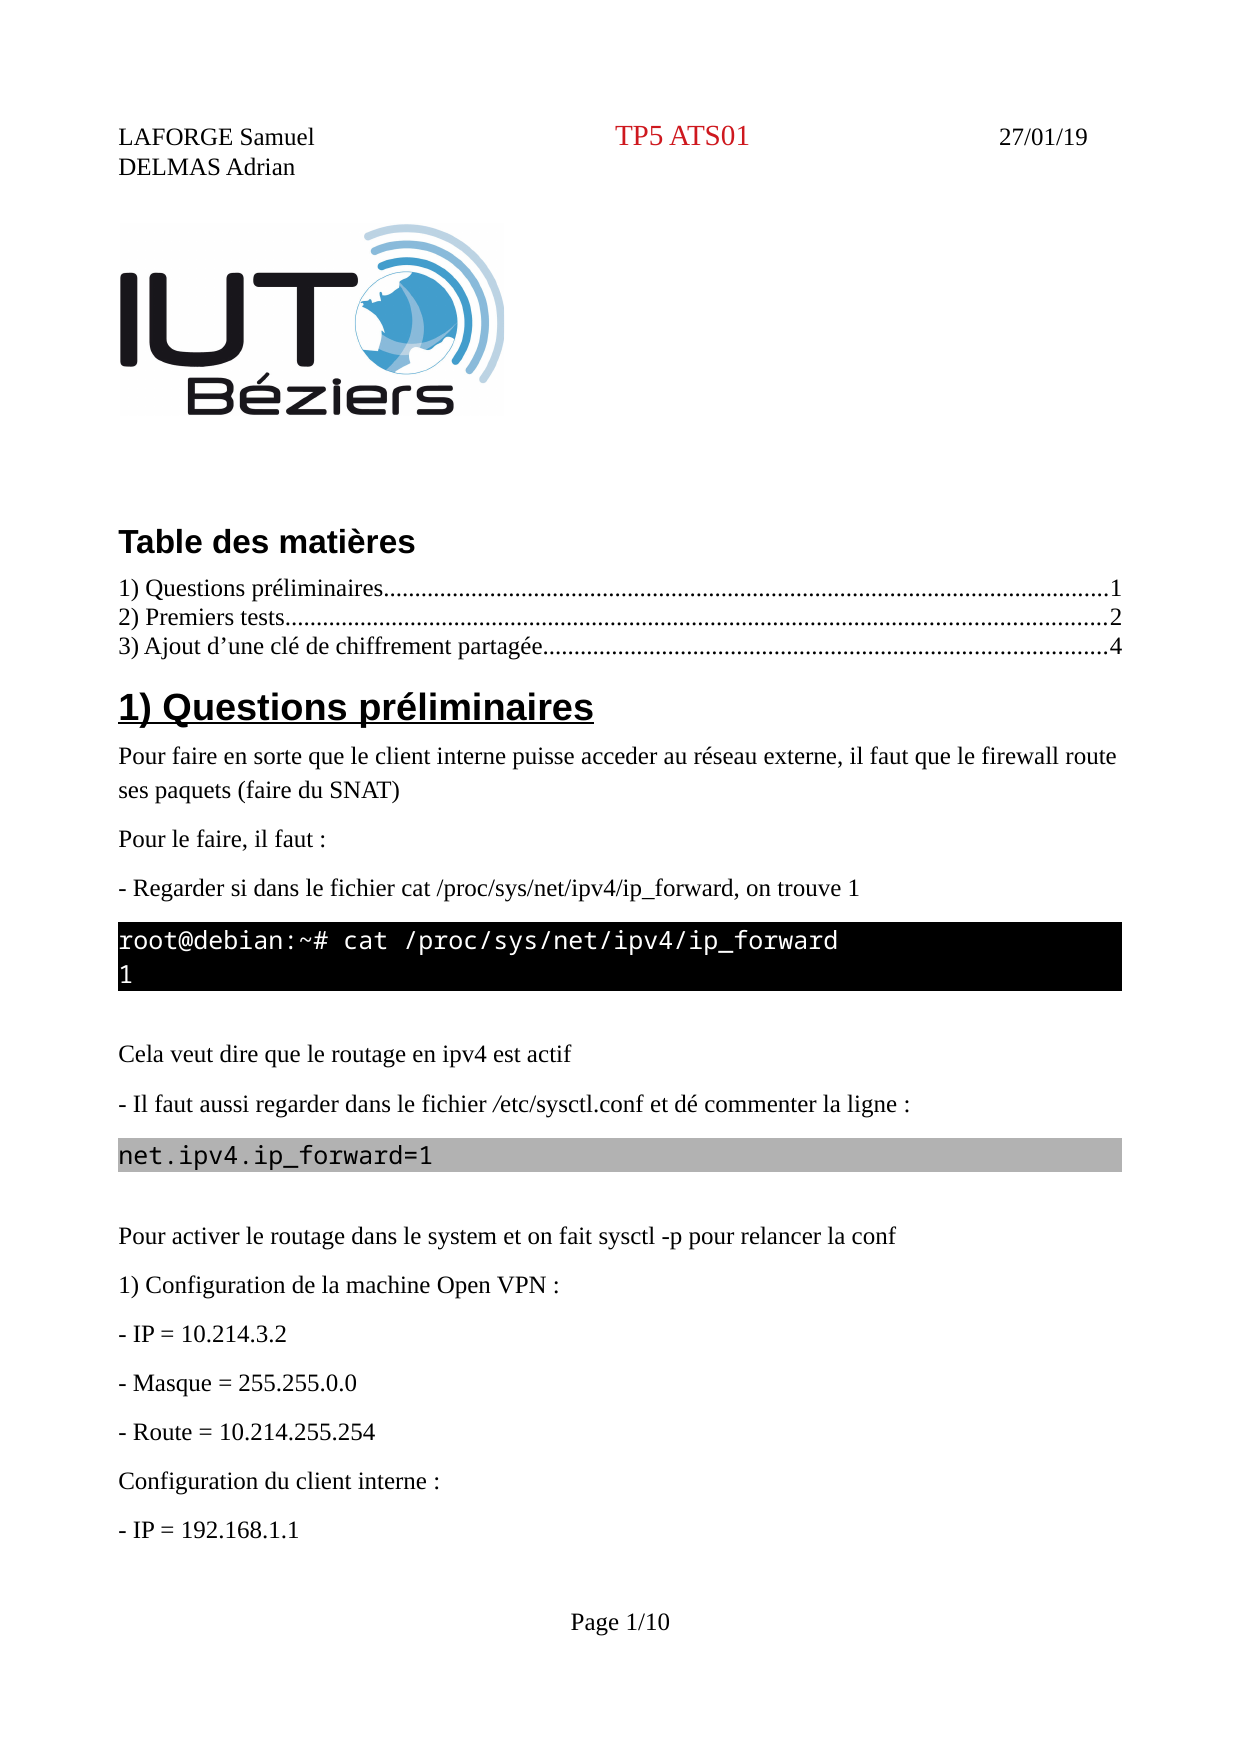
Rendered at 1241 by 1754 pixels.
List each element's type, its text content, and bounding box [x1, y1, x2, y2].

text - IP = 192.168.1.1 [118, 1515, 1122, 1544]
text net.ipv4.ip_forward=1 [118, 1138, 1122, 1172]
text 2) Premiers tests 2 [118, 602, 1122, 631]
text 3) Ajout d’une clé de chiffrement partagée 4 [118, 631, 1122, 659]
text - IP = 10.214.3.2 [118, 1319, 1122, 1348]
text - Masque = 255.255.0.0 [118, 1368, 1122, 1397]
text Cela veut dire que le routage en ipv4 est actif [118, 1039, 1122, 1068]
text 1) Configuration de la machine Open VPN : [118, 1270, 1122, 1299]
text root@debian:~# cat /proc/sys/net/ipv4/ip_forward [118, 922, 1122, 956]
text Pour faire en sorte que le client interne puisse acceder au réseau externe, il faut que le firewall route ses paquets (faire du SNAT) [118, 741, 1122, 804]
text Configuration du client interne : [118, 1466, 1122, 1495]
text - Regarder si dans le fichier cat /proc/sys/net/ipv4/ip_forward, on trouve 1 [118, 873, 1122, 902]
text - Il faut aussi regarder dans le fichier /etc/sysctl.conf et dé commenter la ligne : [118, 1089, 1122, 1117]
subtitle 1) Questions préliminaires [118, 684, 1122, 728]
text - Route = 10.214.255.254 [118, 1417, 1122, 1446]
text Pour le faire, il faut : [118, 824, 1122, 853]
text 1 [118, 956, 1122, 991]
picture [120, 223, 505, 416]
text 1) Questions préliminaires 1 [118, 573, 1122, 602]
subtitle Table des matières [118, 522, 1122, 561]
text Pour activer le routage dans le system et on fait sysctl -p pour relancer la conf [118, 1221, 1122, 1249]
